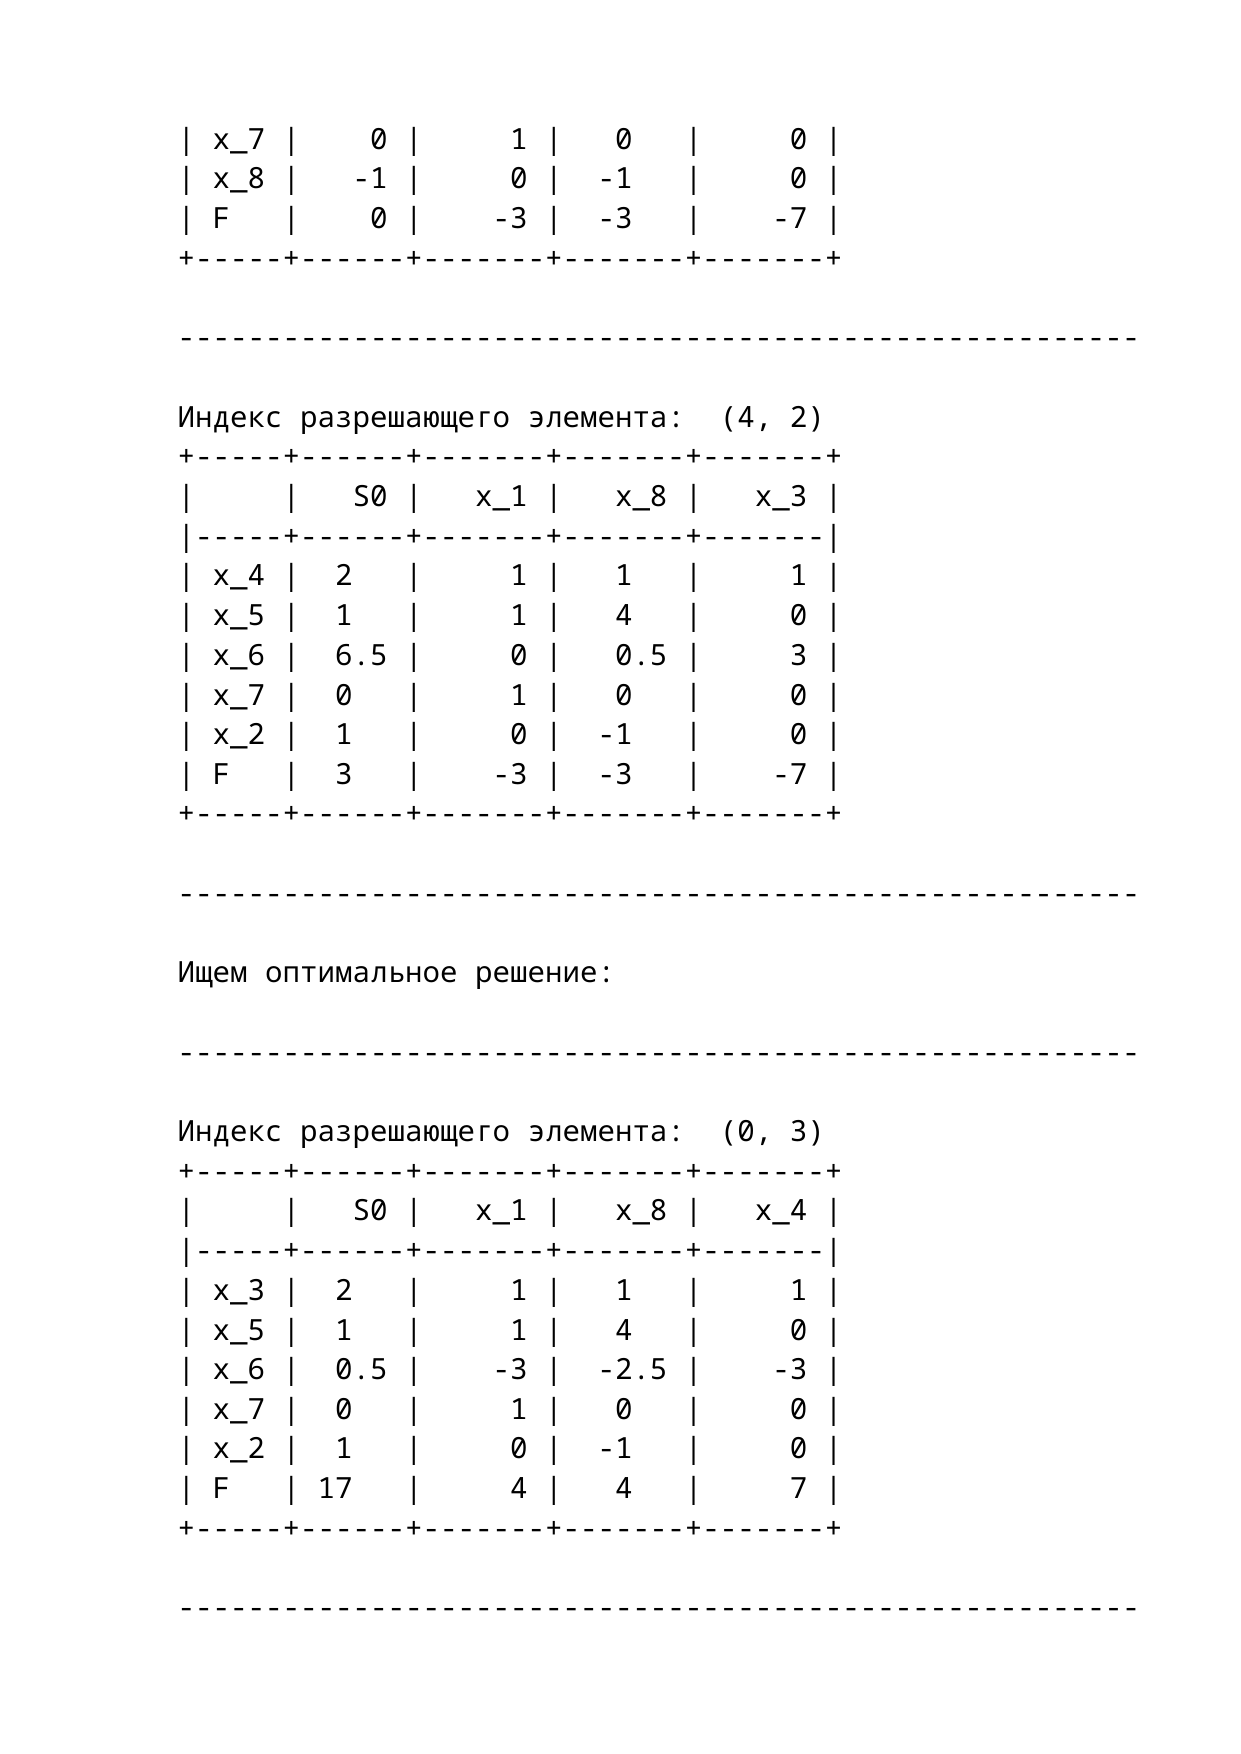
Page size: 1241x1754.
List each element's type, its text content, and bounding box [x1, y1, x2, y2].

text Индекс разрешающего элемента: (4, 2) [177, 396, 1152, 436]
text ------------------------------------------------------- [177, 1031, 1152, 1071]
text | x_4 | 2 | 1 | 1 | 1 | [177, 555, 1152, 594]
text | x_5 | 1 | 1 | 4 | 0 | [177, 1309, 1152, 1348]
text | x_2 | 1 | 0 | -1 | 0 | [177, 1428, 1152, 1467]
text | x_3 | 2 | 1 | 1 | 1 | [177, 1269, 1152, 1309]
text | x_2 | 1 | 0 | -1 | 0 | [177, 713, 1152, 753]
text | | S0 | x_1 | x_8 | x_3 | [177, 475, 1152, 515]
text | x_7 | 0 | 1 | 0 | 0 | [177, 118, 1152, 158]
text +-----+------+-------+-------+-------+ [177, 436, 1152, 475]
text | x_6 | 6.5 | 0 | 0.5 | 3 | [177, 634, 1152, 674]
text ------------------------------------------------------- [177, 1587, 1152, 1626]
text +-----+------+-------+-------+-------+ [177, 1150, 1152, 1190]
text ------------------------------------------------------- [177, 872, 1152, 912]
text | x_8 | -1 | 0 | -1 | 0 | [177, 158, 1152, 197]
text | x_7 | 0 | 1 | 0 | 0 | [177, 1388, 1152, 1428]
text |-----+------+-------+-------+-------| [177, 1229, 1152, 1269]
text | F | 0 | -3 | -3 | -7 | [177, 197, 1152, 237]
text Ищем оптимальное решение: [177, 952, 1152, 991]
text | F | 3 | -3 | -3 | -7 | [177, 753, 1152, 793]
text | x_7 | 0 | 1 | 0 | 0 | [177, 674, 1152, 713]
text | x_6 | 0.5 | -3 | -2.5 | -3 | [177, 1348, 1152, 1388]
text | x_5 | 1 | 1 | 4 | 0 | [177, 594, 1152, 634]
text Индекс разрешающего элемента: (0, 3) [177, 1110, 1152, 1150]
text +-----+------+-------+-------+-------+ [177, 237, 1152, 277]
text +-----+------+-------+-------+-------+ [177, 793, 1152, 832]
text ------------------------------------------------------- [177, 317, 1152, 356]
text |-----+------+-------+-------+-------| [177, 515, 1152, 555]
text +-----+------+-------+-------+-------+ [177, 1507, 1152, 1547]
text | F | 17 | 4 | 4 | 7 | [177, 1467, 1152, 1507]
text | | S0 | x_1 | x_8 | x_4 | [177, 1190, 1152, 1229]
